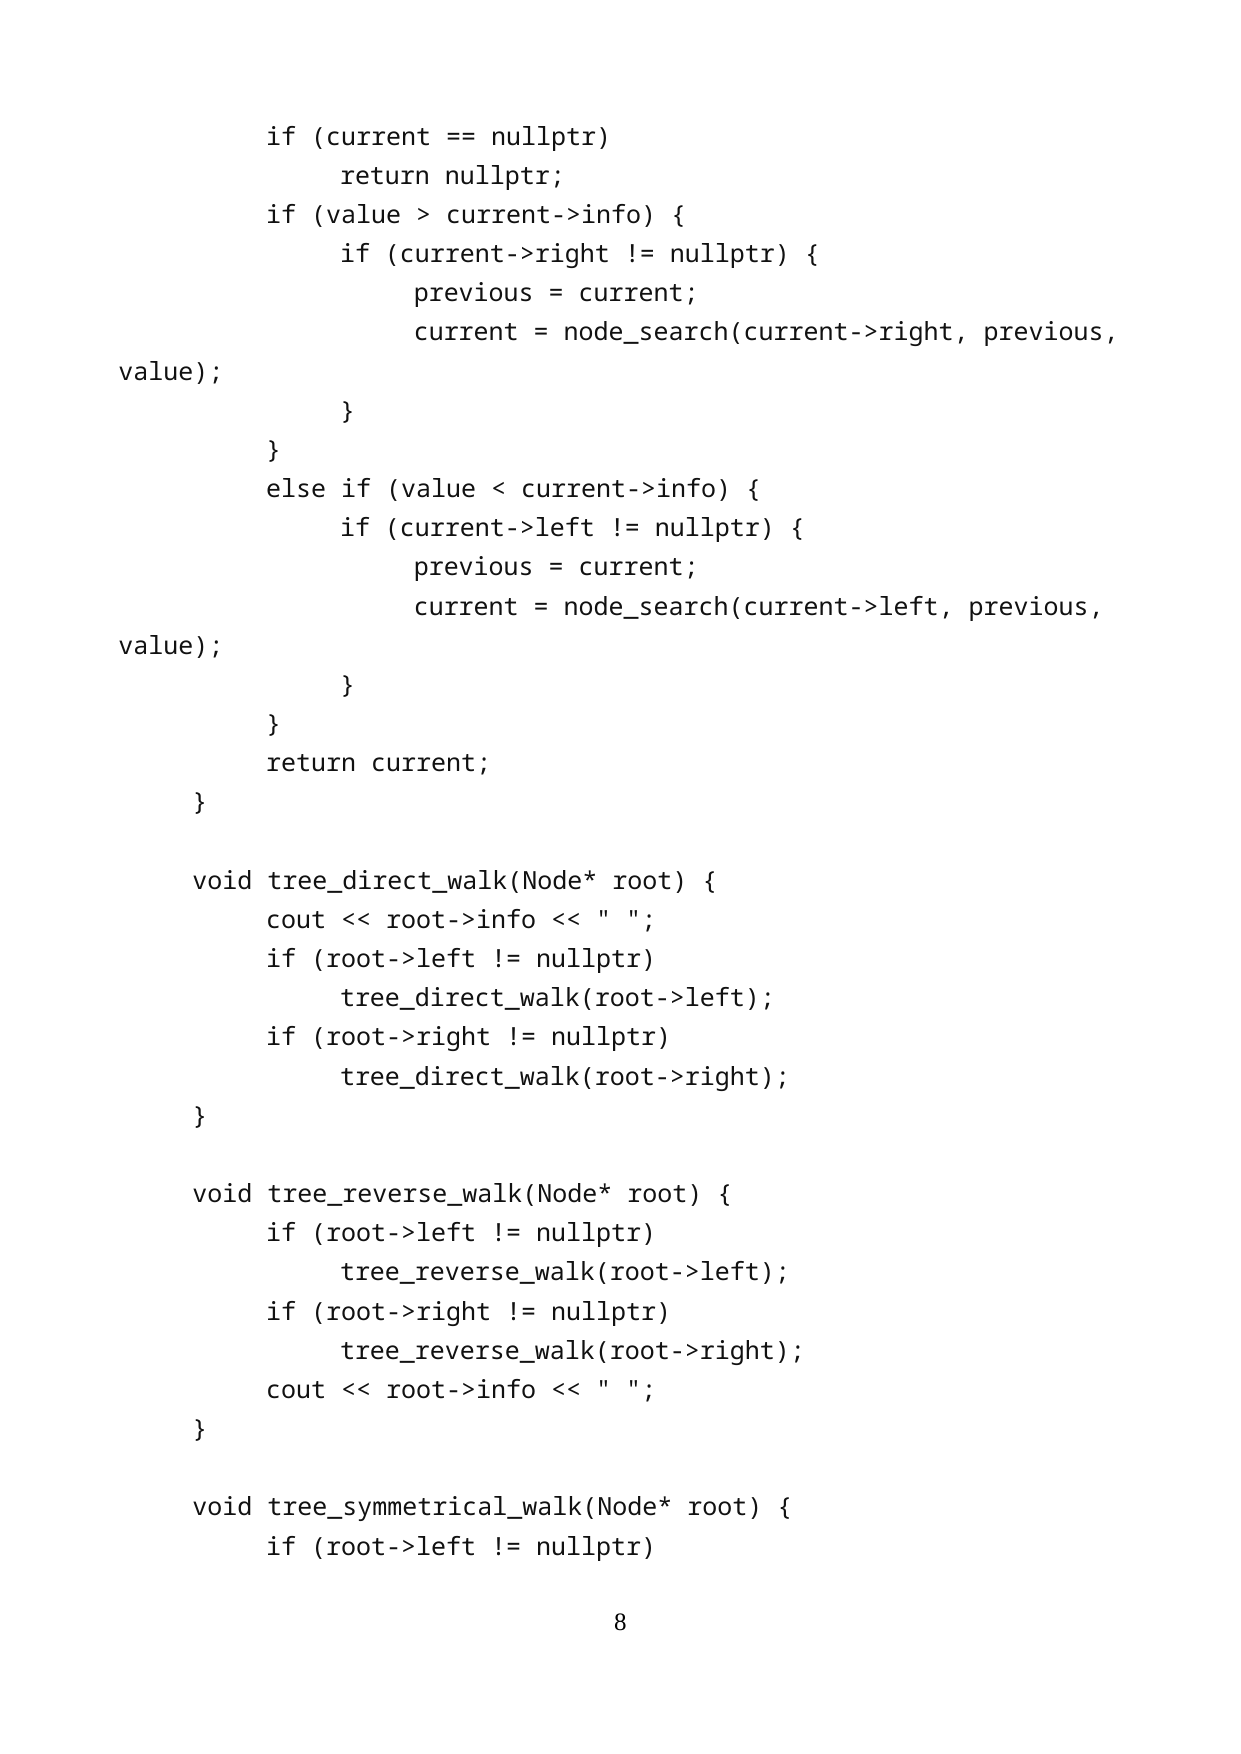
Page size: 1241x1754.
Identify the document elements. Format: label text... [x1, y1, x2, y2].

text } [118, 706, 1122, 740]
text if (root->right != nullptr) [118, 1293, 1122, 1327]
text tree_reverse_walk(root->right); [118, 1332, 1122, 1366]
text } [118, 392, 1122, 426]
text } [118, 431, 1122, 466]
text if (root->right != nullptr) [118, 1019, 1122, 1053]
text else if (value < current->info) { [118, 471, 1122, 505]
text if (value > current->info) { [118, 196, 1122, 231]
text tree_direct_walk(root->right); [118, 1058, 1122, 1092]
text void tree_reverse_walk(Node* root) { [118, 1176, 1122, 1210]
text } [118, 1411, 1122, 1445]
text previous = current; [118, 549, 1122, 583]
text if (current->left != nullptr) { [118, 510, 1122, 544]
text if (root->left != nullptr) [118, 1528, 1122, 1562]
text current = node_search(current->left, previous, value); [118, 588, 1122, 661]
text void tree_symmetrical_walk(Node* root) { [118, 1489, 1122, 1523]
text cout << root->info << " "; [118, 1371, 1122, 1406]
text } [118, 784, 1122, 818]
text tree_reverse_walk(root->left); [118, 1254, 1122, 1288]
text cout << root->info << " "; [118, 901, 1122, 936]
text } [118, 1097, 1122, 1131]
text if (current == nullptr) [118, 118, 1122, 152]
text return nullptr; [118, 157, 1122, 191]
text if (root->left != nullptr) [118, 1215, 1122, 1249]
text current = node_search(current->right, previous, value); [118, 314, 1122, 387]
text } [118, 666, 1122, 701]
text if (current->right != nullptr) { [118, 236, 1122, 270]
text tree_direct_walk(root->left); [118, 980, 1122, 1014]
text previous = current; [118, 275, 1122, 309]
text return current; [118, 745, 1122, 779]
text if (root->left != nullptr) [118, 941, 1122, 975]
text void tree_direct_walk(Node* root) { [118, 862, 1122, 896]
